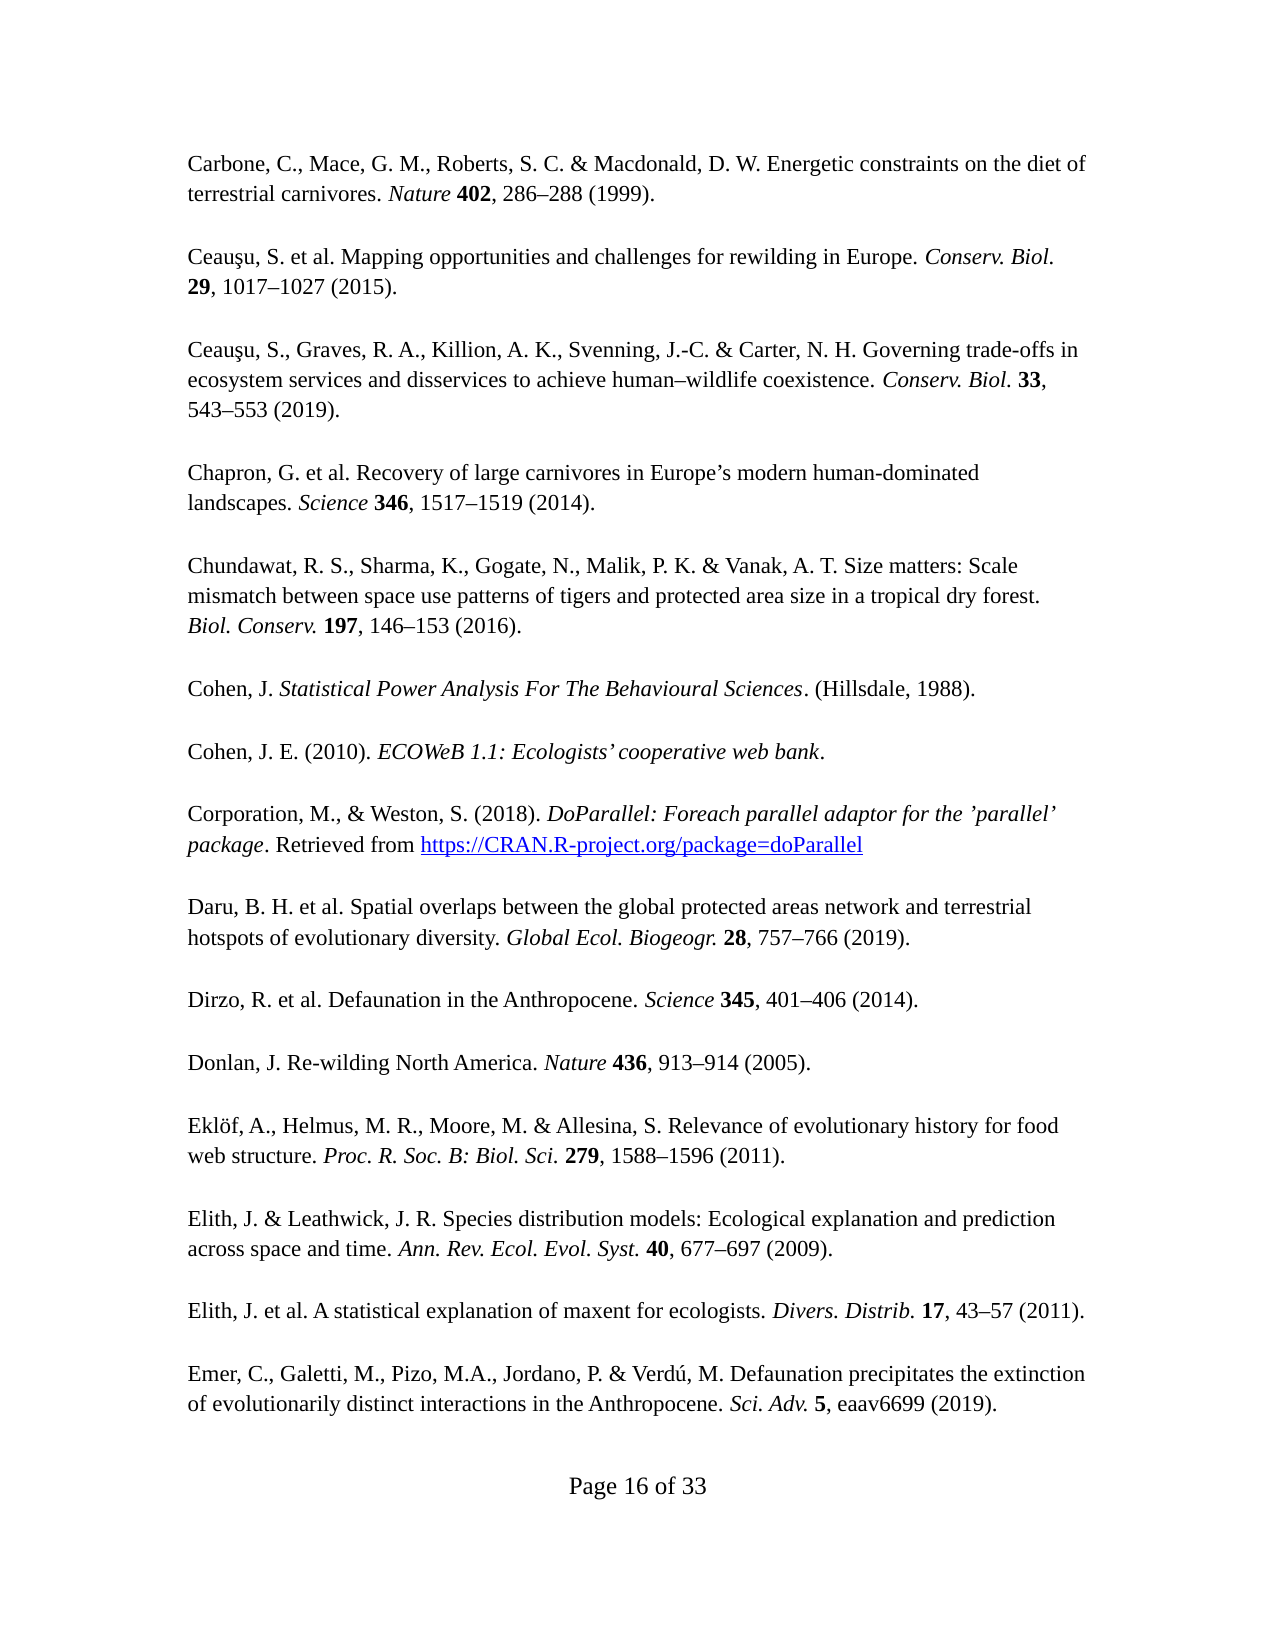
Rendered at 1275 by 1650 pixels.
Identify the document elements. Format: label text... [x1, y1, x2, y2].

text Elith, J. & Leathwick, J. R. Species distribution models: Ecological explanation and prediction across space and time. Ann. Rev. Ecol. Evol. Syst. 40, 677–697 (2009). [187, 1204, 1087, 1261]
text Dirzo, R. et al. Defaunation in the Anthropocene. Science 345, 401–406 (2014). [187, 986, 1087, 1013]
text Eklöf, A., Helmus, M. R., Moore, M. & Allesina, S. Relevance of evolutionary history for food web structure. Proc. R. Soc. B: Biol. Sci. 279, 1588–1596 (2011). [187, 1112, 1087, 1168]
text Chundawat, R. S., Sharma, K., Gogate, N., Malik, P. K. & Vanak, A. T. Size matters: Scale mismatch between space use patterns of tigers and protected area size in a tropical dry forest. Biol. Conserv. 197, 146–153 (2016). [187, 552, 1087, 639]
text Donlan, J. Re-wilding North America. Nature 436, 913–914 (2005). [187, 1049, 1087, 1075]
text Ceauşu, S., Graves, R. A., Killion, A. K., Svenning, J.-C. & Carter, N. H. Governing trade-offs in ecosystem services and disservices to achieve human–wildlife coexistence. Conserv. Biol. 33, 543–553 (2019). [187, 336, 1087, 423]
text Corporation, M., & Weston, S. (2018). DoParallel: Foreach parallel adaptor for the ’parallel’ package. Retrieved from https://CRAN.R-project.org/package=doParallel [187, 800, 1087, 857]
text Carbone, C., Mace, G. M., Roberts, S. C. & Macdonald, D. W. Energetic constraints on the diet of terrestrial carnivores. Nature 402, 286–288 (1999). [187, 150, 1087, 207]
text Daru, B. H. et al. Spatial overlaps between the global protected areas network and terrestrial hotspots of evolutionary diversity. Global Ecol. Biogeogr. 28, 757–766 (2019). [187, 893, 1087, 950]
text Emer, C., Galetti, M., Pizo, M.A., Jordano, P. & Verdú, M. Defaunation precipitates the extinction of evolutionarily distinct interactions in the Anthropocene. Sci. Adv. 5, eaav6699 (2019). [187, 1360, 1087, 1417]
text Elith, J. et al. A statistical explanation of maxent for ecologists. Divers. Distrib. 17, 43–57 (2011). [187, 1297, 1087, 1324]
text Cohen, J. E. (2010). ECOWeB 1.1: Ecologists’ cooperative web bank. [187, 738, 1087, 764]
text Ceauşu, S. et al. Mapping opportunities and challenges for rewilding in Europe. Conserv. Biol. 29, 1017–1027 (2015). [187, 243, 1087, 299]
text Cohen, J. Statistical Power Analysis For The Behavioural Sciences. (Hillsdale, 1988). [187, 675, 1087, 701]
text Chapron, G. et al. Recovery of large carnivores in Europe’s modern human-dominated landscapes. Science 346, 1517–1519 (2014). [187, 459, 1087, 516]
